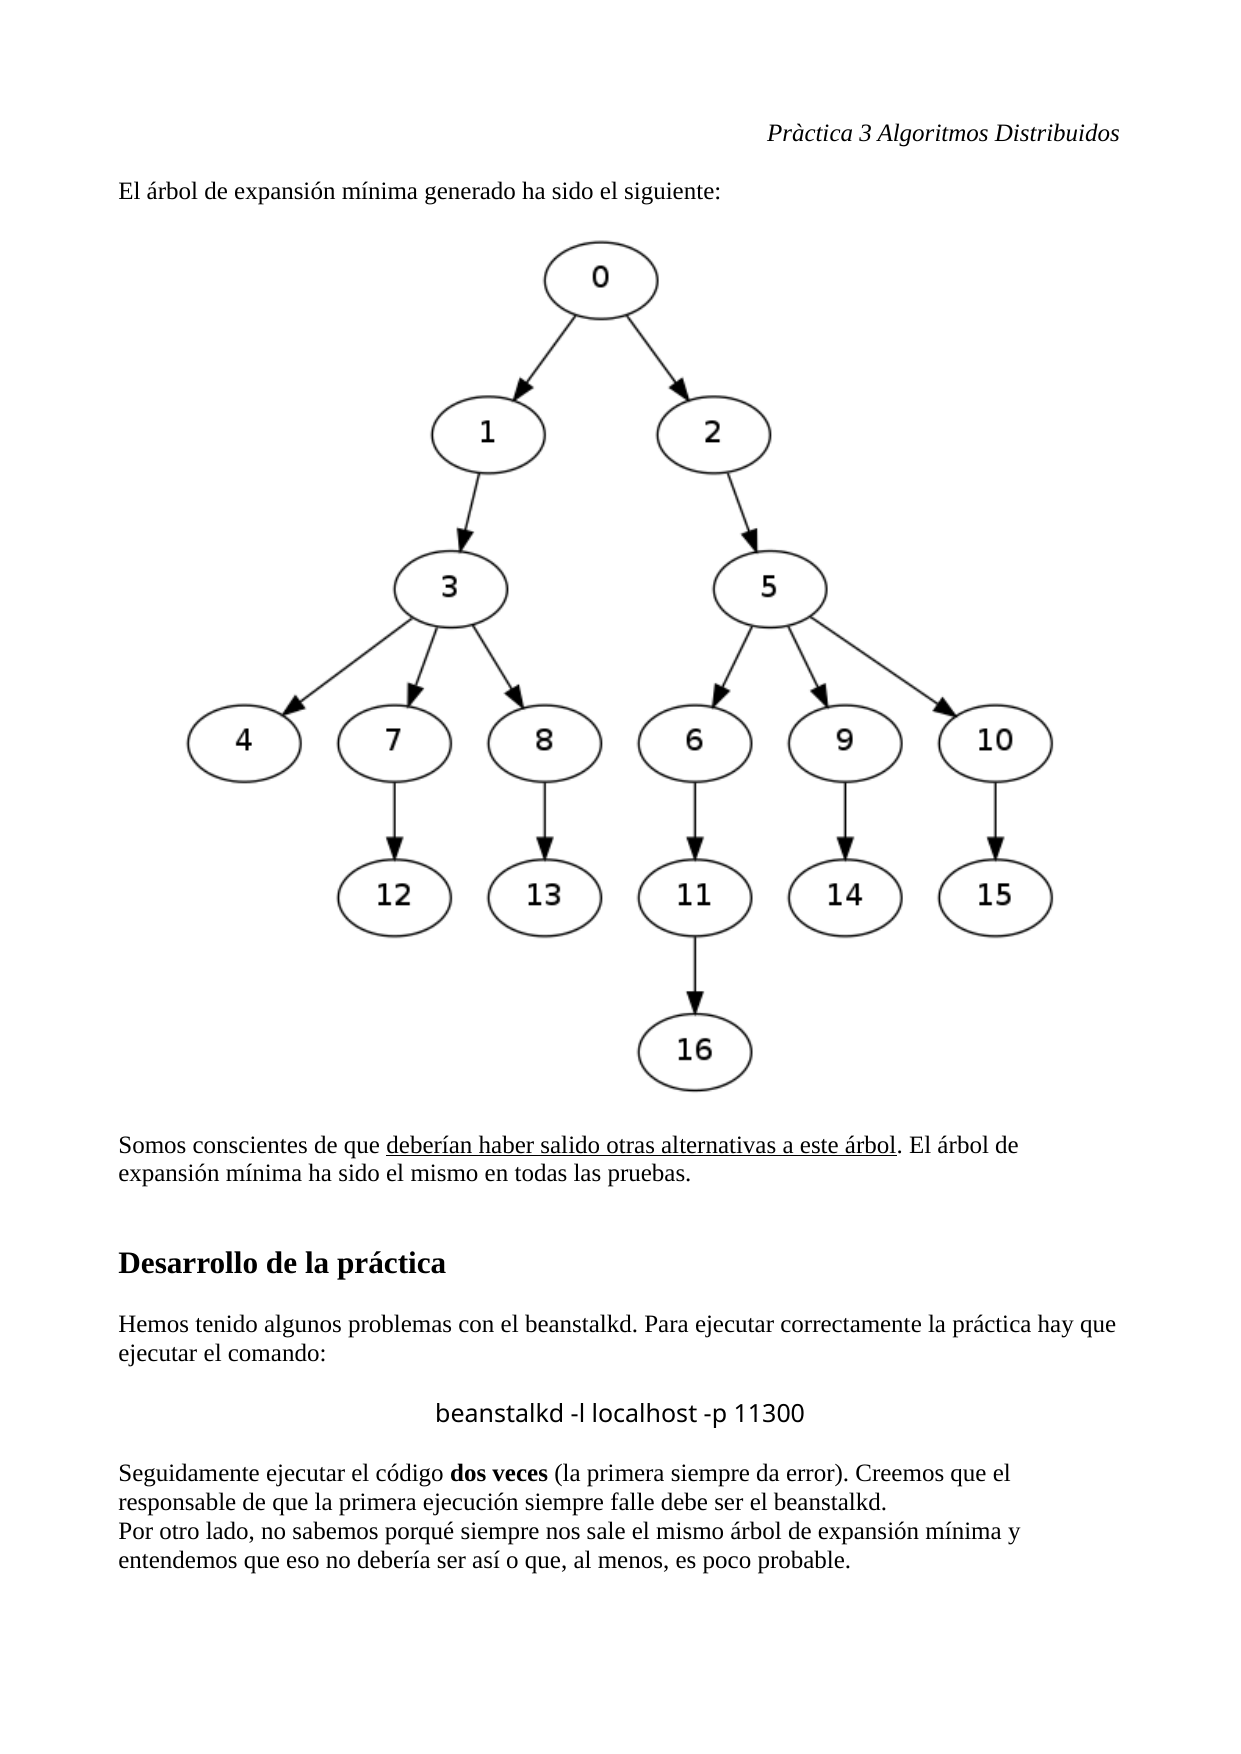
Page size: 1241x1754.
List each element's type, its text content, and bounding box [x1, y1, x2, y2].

text Somos conscientes de que deberían haber salido otras alternativas a este árbol. El árbol de expansión mínima ha sido el mismo en todas las pruebas. [118, 1130, 1122, 1187]
text El árbol de expansión mínima generado ha sido el siguiente: [118, 176, 1122, 205]
text Desarrollo de la práctica [118, 1245, 1122, 1281]
text Hemos tenido algunos problemas con el beanstalkd. Para ejecutar correctamente la práctica hay que ejecutar el comando: [118, 1309, 1122, 1367]
text beanstalkd -l localhost -p 11300 [0, 1396, 1122, 1430]
text Por otro lado, no sabemos porqué siempre nos sale el mismo árbol de expansión mínima y entendemos que eso no debería ser así o que, al menos, es poco probable. [118, 1516, 1122, 1573]
picture [180, 233, 1060, 1101]
text Seguidamente ejecutar el código dos veces (la primera siempre da error). Creemos que el responsable de que la primera ejecución siempre falle debe ser el beanstalkd. [118, 1458, 1122, 1516]
